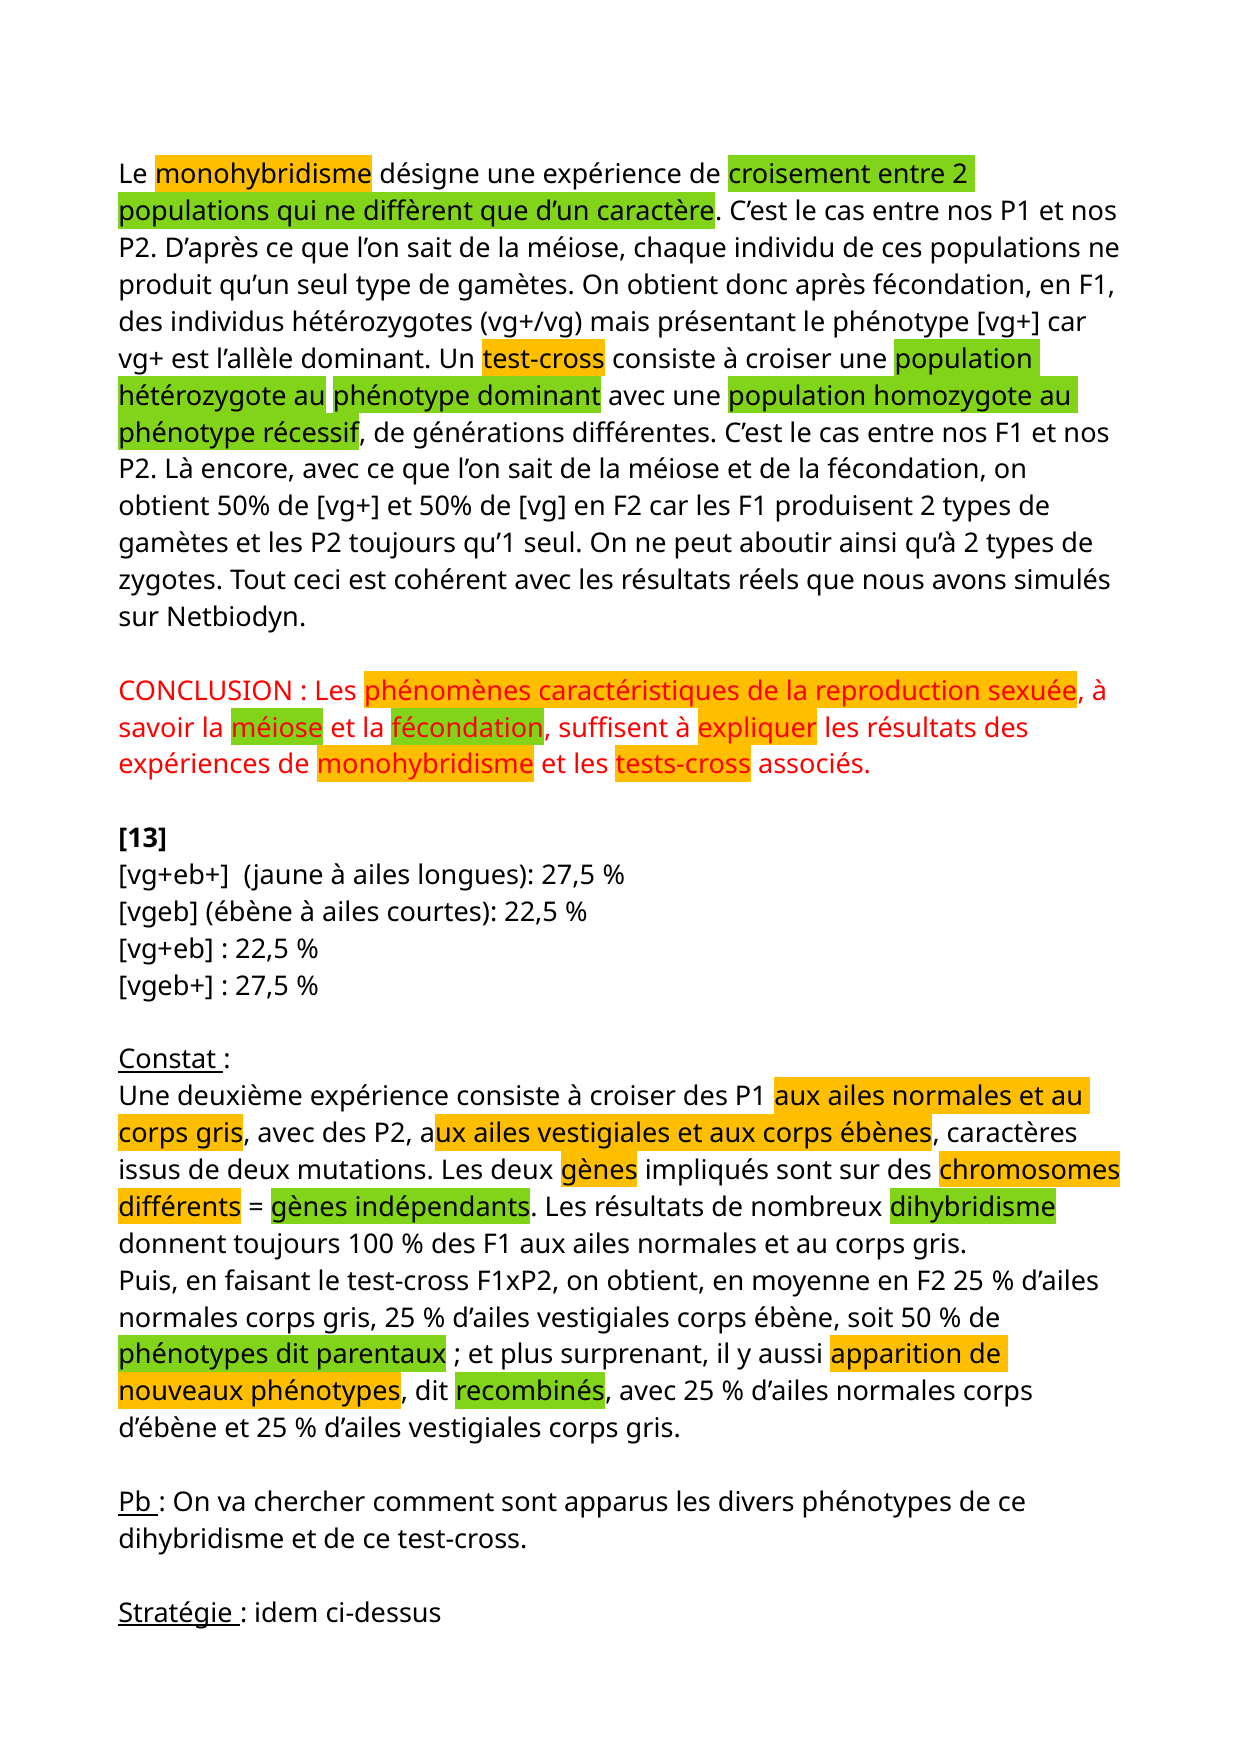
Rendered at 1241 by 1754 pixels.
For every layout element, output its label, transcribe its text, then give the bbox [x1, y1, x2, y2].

text [13] [118, 819, 1122, 856]
text Constat : [118, 1040, 1122, 1077]
text [vgeb] (ébène à ailes courtes): 22,5 % [118, 892, 1122, 929]
text Puis, en faisant le test-cross F1xP2, on obtient, en moyenne en F2 25 % d’ailes normales corps gris, 25 % d’ailes vestigiales corps ébène, soit 50 % de phénotypes dit parentaux ; et plus surprenant, il y aussi apparition de nouveaux phénotypes, dit recombinés, avec 25 % d’ailes normales corps d’ébène et 25 % d’ailes vestigiales corps gris. [118, 1261, 1122, 1446]
text Pb : On va chercher comment sont apparus les divers phénotypes de ce dihybridisme et de ce test-cross. [118, 1482, 1122, 1556]
text [vg+eb+] (jaune à ailes longues): 27,5 % [118, 856, 1122, 892]
text Stratégie : idem ci-dessus [118, 1593, 1122, 1630]
text CONCLUSION : Les phénomènes caractéristiques de la reproduction sexuée, à savoir la méiose et la fécondation, suffisent à expliquer les résultats des expériences de monohybridisme et les tests-cross associés. [118, 671, 1122, 782]
text Le monohybridisme désigne une expérience de croisement entre 2 populations qui ne diffèrent que d’un caractère. C’est le cas entre nos P1 et nos P2. D’après ce que l’on sait de la méiose, chaque individu de ces populations ne produit qu’un seul type de gamètes. On obtient donc après fécondation, en F1, des individus hétérozygotes (vg+/vg) mais présentant le phénotype [vg+] car vg+ est l’allèle dominant. Un test-cross consiste à croiser une population hétérozygote au phénotype dominant avec une population homozygote au phénotype récessif, de générations différentes. C’est le cas entre nos F1 et nos P2. Là encore, avec ce que l’on sait de la méiose et de la fécondation, on obtient 50% de [vg+] et 50% de [vg] en F2 car les F1 produisent 2 types de gamètes et les P2 toujours qu’1 seul. On ne peut aboutir ainsi qu’à 2 types de zygotes. Tout ceci est cohérent avec les résultats réels que nous avons simulés sur Netbiodyn. [118, 155, 1122, 634]
text Une deuxième expérience consiste à croiser des P1 aux ailes normales et au corps gris, avec des P2, aux ailes vestigiales et aux corps ébènes, caractères issus de deux mutations. Les deux gènes impliqués sont sur des chromosomes différents = gènes indépendants. Les résultats de nombreux dihybridisme donnent toujours 100 % des F1 aux ailes normales et au corps gris. [118, 1077, 1122, 1261]
text [vg+eb] : 22,5 % [118, 929, 1122, 966]
text [vgeb+] : 27,5 % [118, 966, 1122, 1003]
